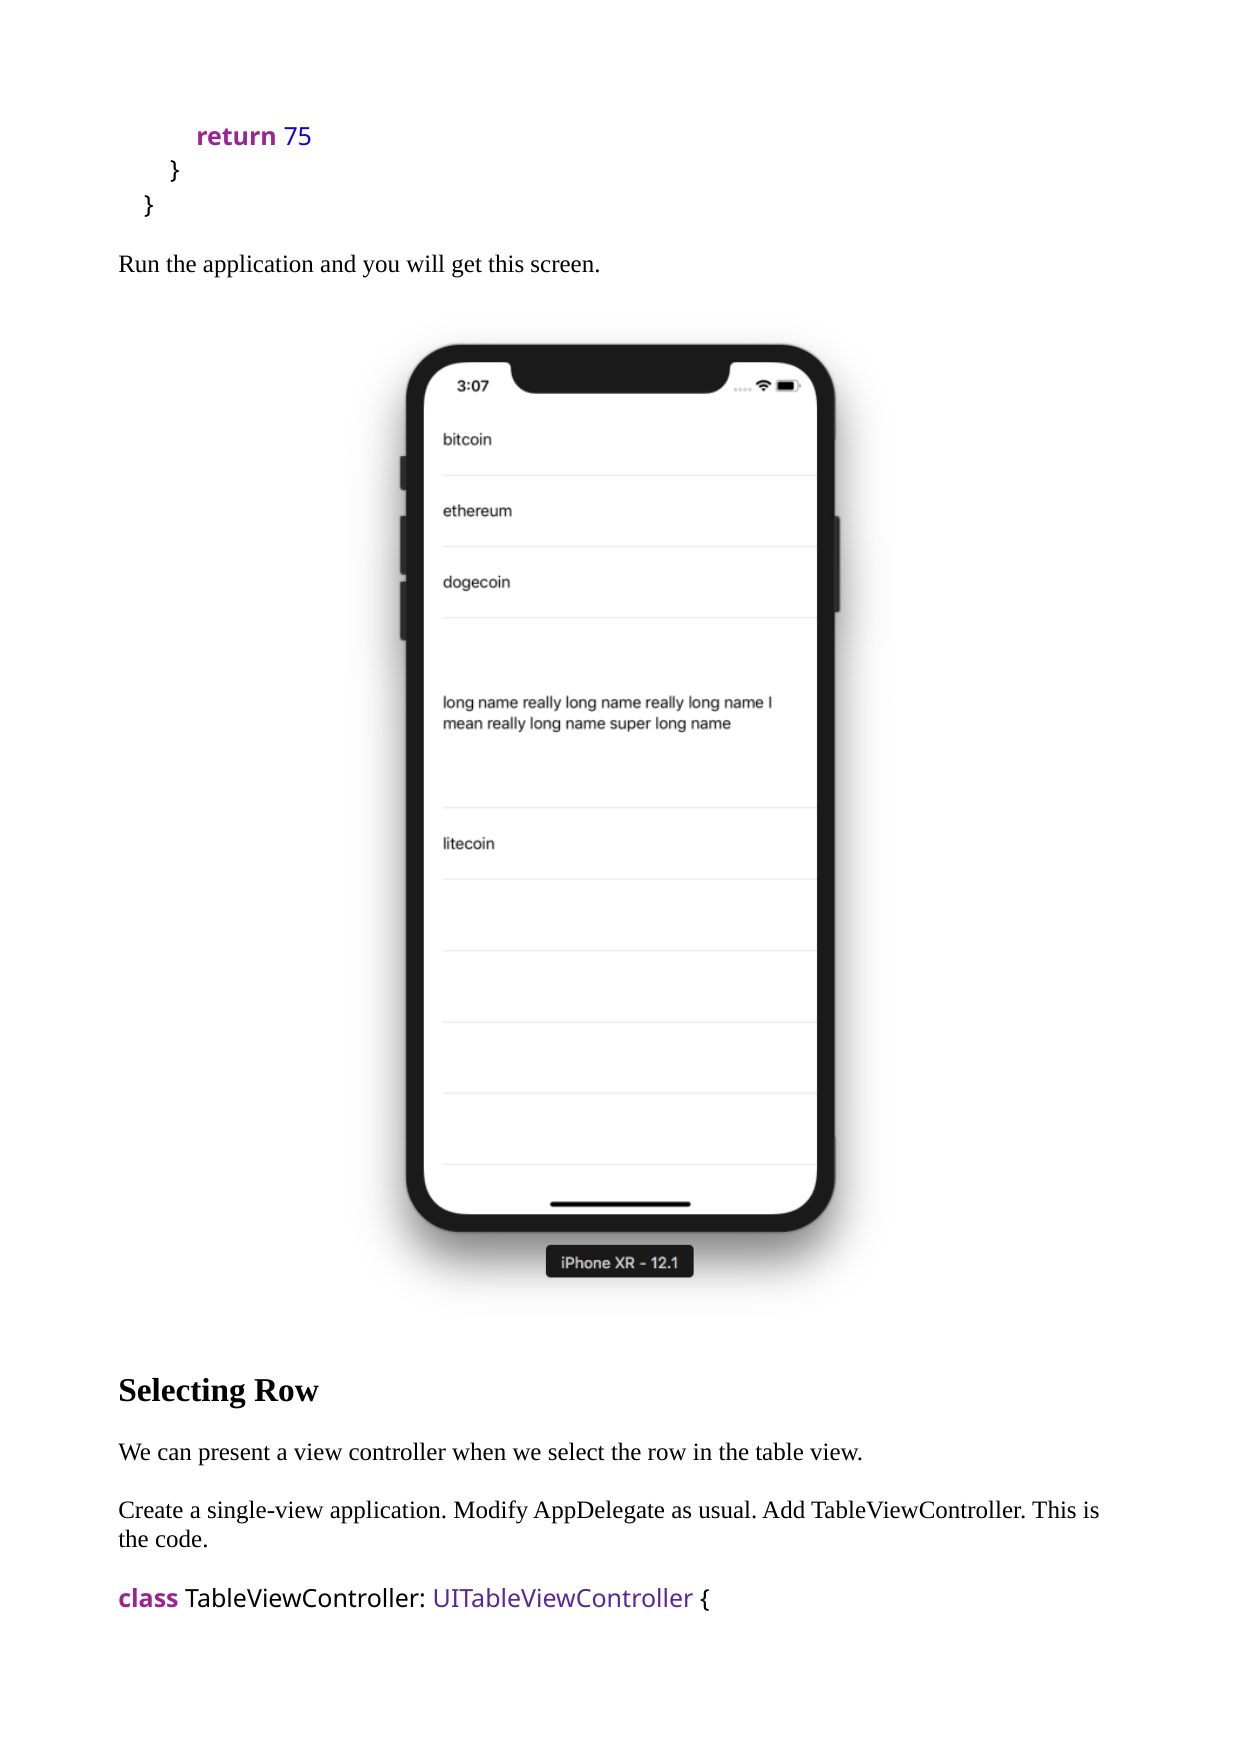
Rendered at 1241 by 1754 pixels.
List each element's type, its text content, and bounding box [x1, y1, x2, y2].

text class TableViewController: UITableViewController { [118, 1581, 1122, 1615]
text } [118, 186, 1122, 220]
text Selecting Row [118, 1370, 1122, 1409]
text return 75 [118, 118, 1122, 152]
text } [118, 152, 1122, 186]
picture [330, 306, 911, 1327]
text Run the application and you will get this screen. [118, 249, 1122, 278]
text We can present a view controller when we select the row in the table view. [118, 1437, 1122, 1466]
text Create a single-view application. Modify AppDelegate as usual. Add TableViewController. This is the code. [118, 1495, 1122, 1552]
